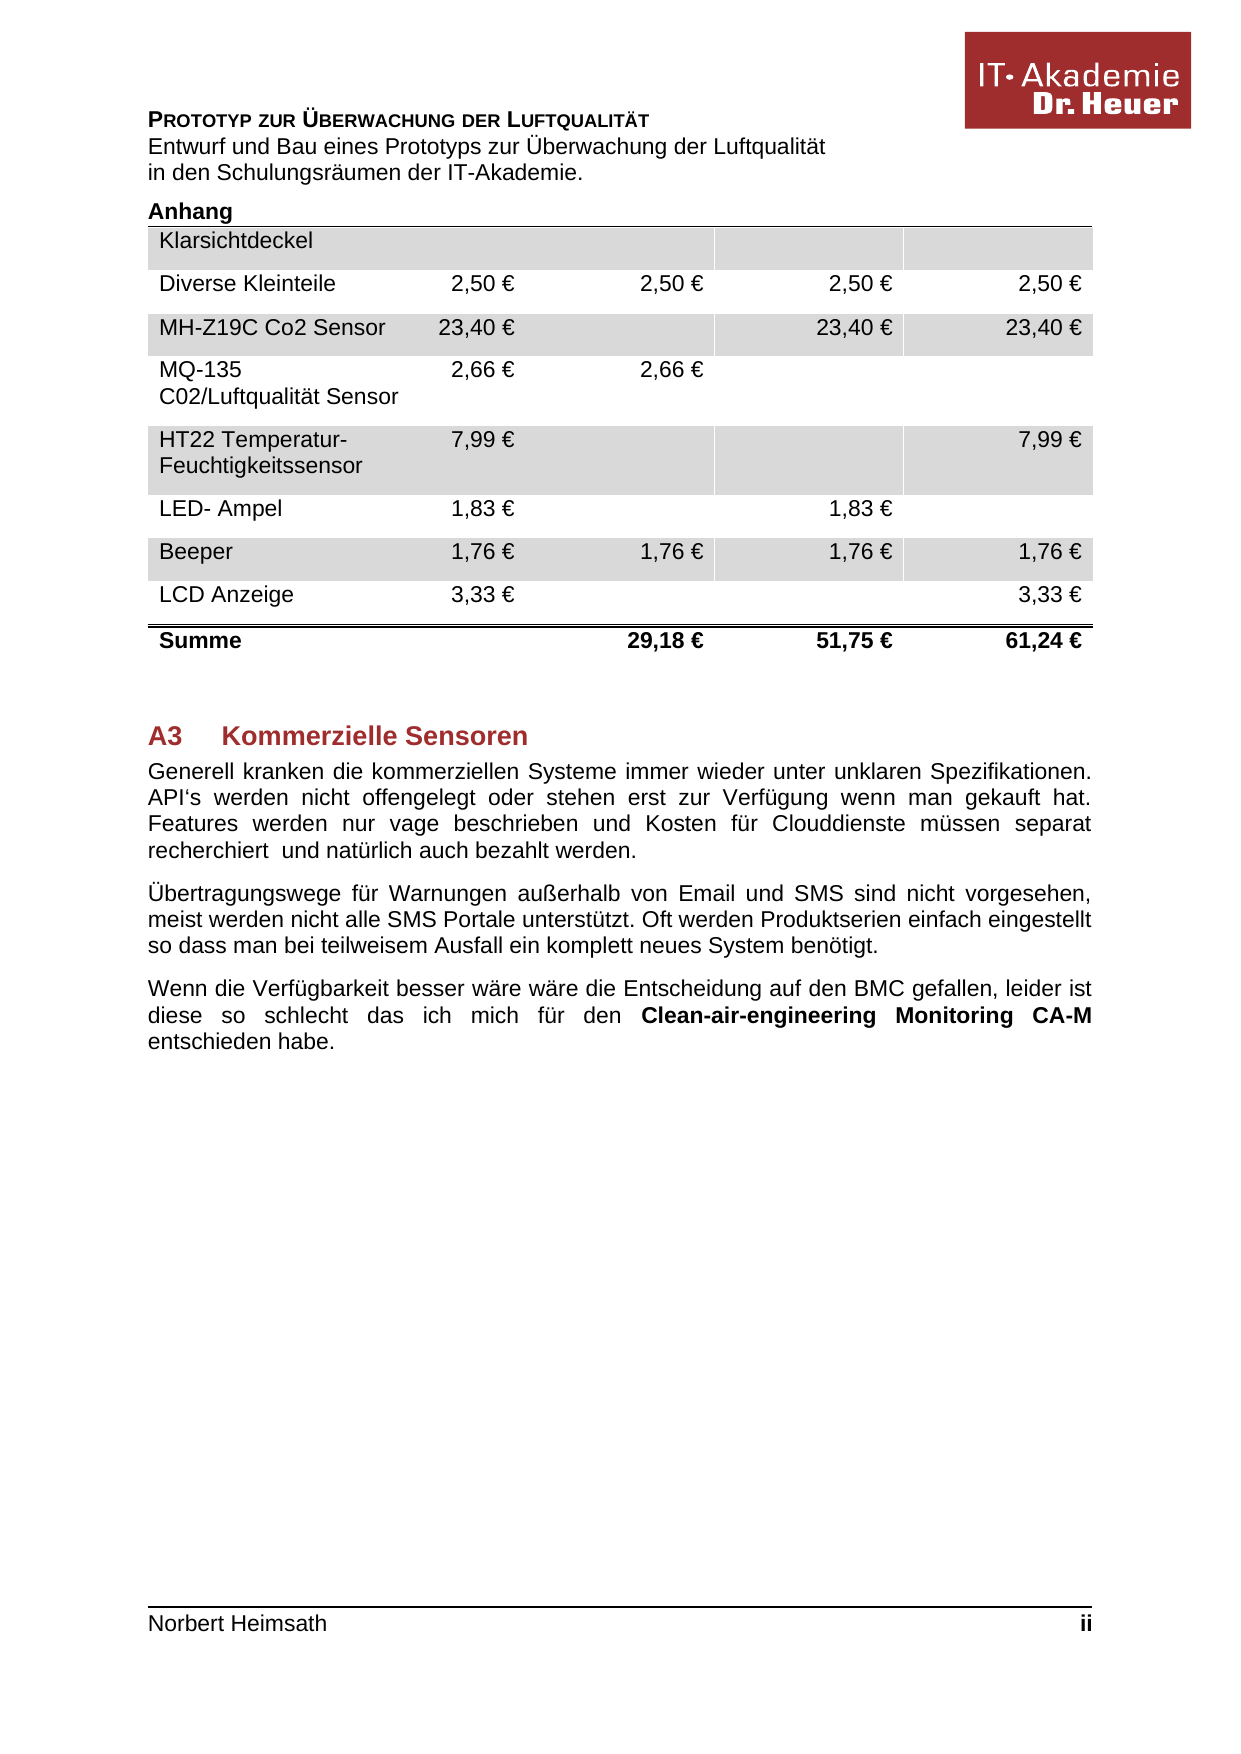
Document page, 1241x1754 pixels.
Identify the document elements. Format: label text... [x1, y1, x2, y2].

table_cell [526, 228, 714, 270]
text Generell kranken die kommerziellen Systeme immer wieder unter unklaren Spezifikationen. API‘s werden nicht offengelegt oder stehen erst zur Verfügung wenn man gekauft hat. Features werden nur vage beschrieben und Kosten für Clouddienste müssen separat recherchiert und natürlich auch bezahlt werden. [148, 758, 1092, 863]
table_cell [526, 581, 714, 624]
table_cell [526, 495, 714, 538]
table_cell LCD Anzeige [148, 581, 413, 624]
table_cell [904, 495, 1093, 538]
table_cell [715, 426, 903, 495]
table_cell [413, 228, 526, 270]
table_cell Summe [148, 628, 413, 670]
table_cell 1,83 € [715, 495, 903, 538]
table_cell MH-Z19C Co2 Sensor [148, 314, 413, 356]
table_cell [904, 356, 1093, 426]
table_cell Diverse Kleinteile [148, 270, 413, 313]
table_cell 23,40 € [904, 314, 1093, 356]
table_cell 1,76 € [904, 538, 1093, 581]
table_cell Klarsichtdeckel [148, 228, 413, 270]
table_cell [526, 426, 714, 495]
table_cell 23,40 € [413, 314, 526, 356]
table_cell 7,99 € [904, 426, 1093, 495]
table_cell 23,40 € [715, 314, 903, 356]
table_cell [904, 228, 1093, 270]
table_cell 2,50 € [904, 270, 1093, 313]
table_cell 3,33 € [904, 581, 1093, 624]
table_cell Beeper [148, 538, 413, 581]
table_cell 29,18 € [526, 628, 714, 670]
table_cell 7,99 € [413, 426, 526, 495]
table_cell [715, 228, 903, 270]
table_cell 1,83 € [413, 495, 526, 538]
table_cell 2,66 € [413, 356, 526, 426]
table_cell MQ-135 C02/Luftqualität Sensor [148, 356, 413, 426]
text Übertragungswege für Warnungen außerhalb von Email und SMS sind nicht vorgesehen, meist werden nicht alle SMS Portale unterstützt. Oft werden Produktserien einfach eingestellt so dass man bei teilweisem Ausfall ein komplett neues System benötigt. [148, 880, 1092, 959]
table_cell 2,66 € [526, 356, 714, 426]
table_cell 2,50 € [715, 270, 903, 313]
subtitle Kommerzielle Sensoren [148, 720, 1092, 751]
text Wenn die Verfügbarkeit besser wäre wäre die Entscheidung auf den BMC gefallen, leider ist diese so schlecht das ich mich für den Clean-air-engineering Monitoring CA-M entschieden habe. [148, 975, 1092, 1054]
table_cell 2,50 € [526, 270, 714, 313]
table_cell [526, 314, 714, 356]
table_cell 1,76 € [413, 538, 526, 581]
table_cell [715, 581, 903, 624]
table_cell [413, 628, 526, 670]
table_cell 3,33 € [413, 581, 526, 624]
table_cell 2,50 € [413, 270, 526, 313]
table_cell LED- Ampel [148, 495, 413, 538]
table_cell [715, 356, 903, 426]
table_cell 1,76 € [526, 538, 714, 581]
table_cell 51,75 € [715, 628, 903, 670]
table_cell 61,24 € [904, 628, 1093, 670]
table_cell HT22 Temperatur- Feuchtigkeitssensor [148, 426, 413, 495]
table_cell 1,76 € [715, 538, 903, 581]
